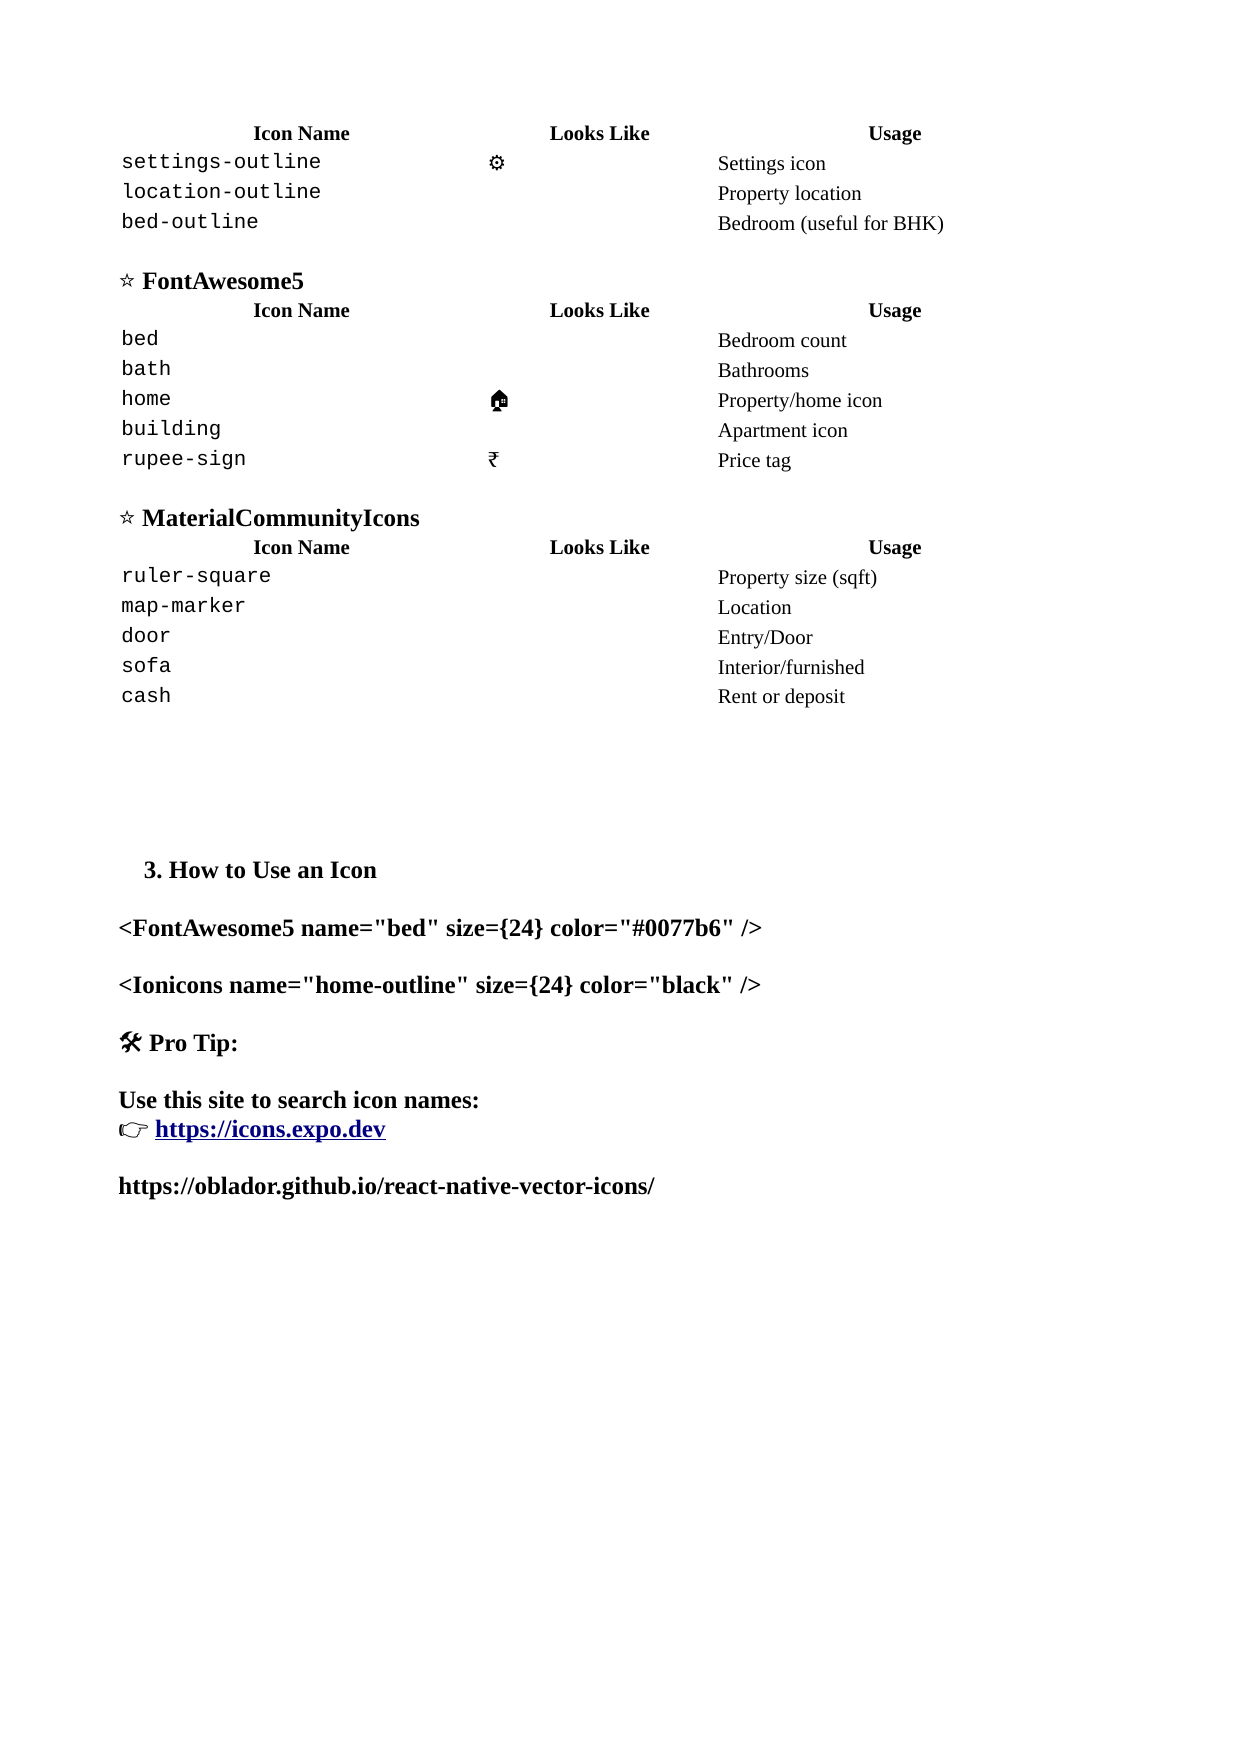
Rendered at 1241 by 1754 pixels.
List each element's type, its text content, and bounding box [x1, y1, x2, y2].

table_header Usage [715, 532, 1075, 562]
table_cell building [118, 415, 484, 445]
table_cell 📍 [485, 592, 715, 622]
text ⭐ FontAwesome5 [118, 266, 1122, 295]
table_cell Bedroom count [715, 325, 1075, 355]
table_cell Location [715, 592, 1075, 622]
table_cell door [118, 622, 484, 652]
table_header Icon Name [118, 532, 484, 562]
table_header Looks Like [485, 295, 715, 325]
table_cell 📍 [485, 178, 715, 208]
text ✅ 3. How to Use an Icon [118, 855, 1122, 884]
table_cell 🚪 [485, 622, 715, 652]
table_cell Property size (sqft) [715, 562, 1075, 592]
table_cell bed-outline [118, 208, 484, 238]
table_cell bed [118, 325, 484, 355]
table_header Looks Like [485, 118, 715, 148]
text Use this site to search icon names: 👉 https://icons.expo.dev [118, 1085, 1122, 1143]
table_cell Property location [715, 178, 1075, 208]
table_header Icon Name [118, 118, 484, 148]
table_cell 🛁 [485, 355, 715, 385]
text <Ionicons name="home-outline" size={24} color="black" /> [118, 970, 1122, 999]
table_cell home [118, 385, 484, 415]
table_cell Bathrooms [715, 355, 1075, 385]
text ⭐ MaterialCommunityIcons [118, 503, 1122, 532]
table_cell Apartment icon [715, 415, 1075, 445]
table_cell Property/home icon [715, 385, 1075, 415]
table_cell cash [118, 682, 484, 711]
table_cell Bedroom (useful for BHK) [715, 208, 1075, 238]
table_cell 📏 [485, 562, 715, 592]
table_cell Rent or deposit [715, 682, 1075, 711]
table_cell Settings icon [715, 148, 1075, 178]
text 🛠 Pro Tip: [118, 1028, 1122, 1056]
table_cell location-outline [118, 178, 484, 208]
table_cell 💵 [485, 682, 715, 711]
table_cell 🏢 [485, 415, 715, 445]
table_cell Interior/furnished [715, 652, 1075, 682]
table_header Looks Like [485, 532, 715, 562]
table_cell ₹ [485, 445, 715, 474]
text https://oblador.github.io/react-native-vector-icons/ [118, 1171, 1122, 1200]
table_cell 🛋️ [485, 652, 715, 682]
table_cell Entry/Door [715, 622, 1075, 652]
table_cell bath [118, 355, 484, 385]
table_header Icon Name [118, 295, 484, 325]
text <FontAwesome5 name="bed" size={24} color="#0077b6" /> [118, 913, 1122, 941]
table_cell sofa [118, 652, 484, 682]
table_cell ruler-square [118, 562, 484, 592]
table_cell 🛏️ [485, 325, 715, 355]
table_cell rupee-sign [118, 445, 484, 474]
table_header Usage [715, 295, 1075, 325]
table_cell ⚙️ [485, 148, 715, 178]
table_header Usage [715, 118, 1075, 148]
table_cell 🏠 [485, 385, 715, 415]
table_cell Price tag [715, 445, 1075, 474]
table_cell 🛏️ [485, 208, 715, 238]
table_cell settings-outline [118, 148, 484, 178]
table_cell map-marker [118, 592, 484, 622]
